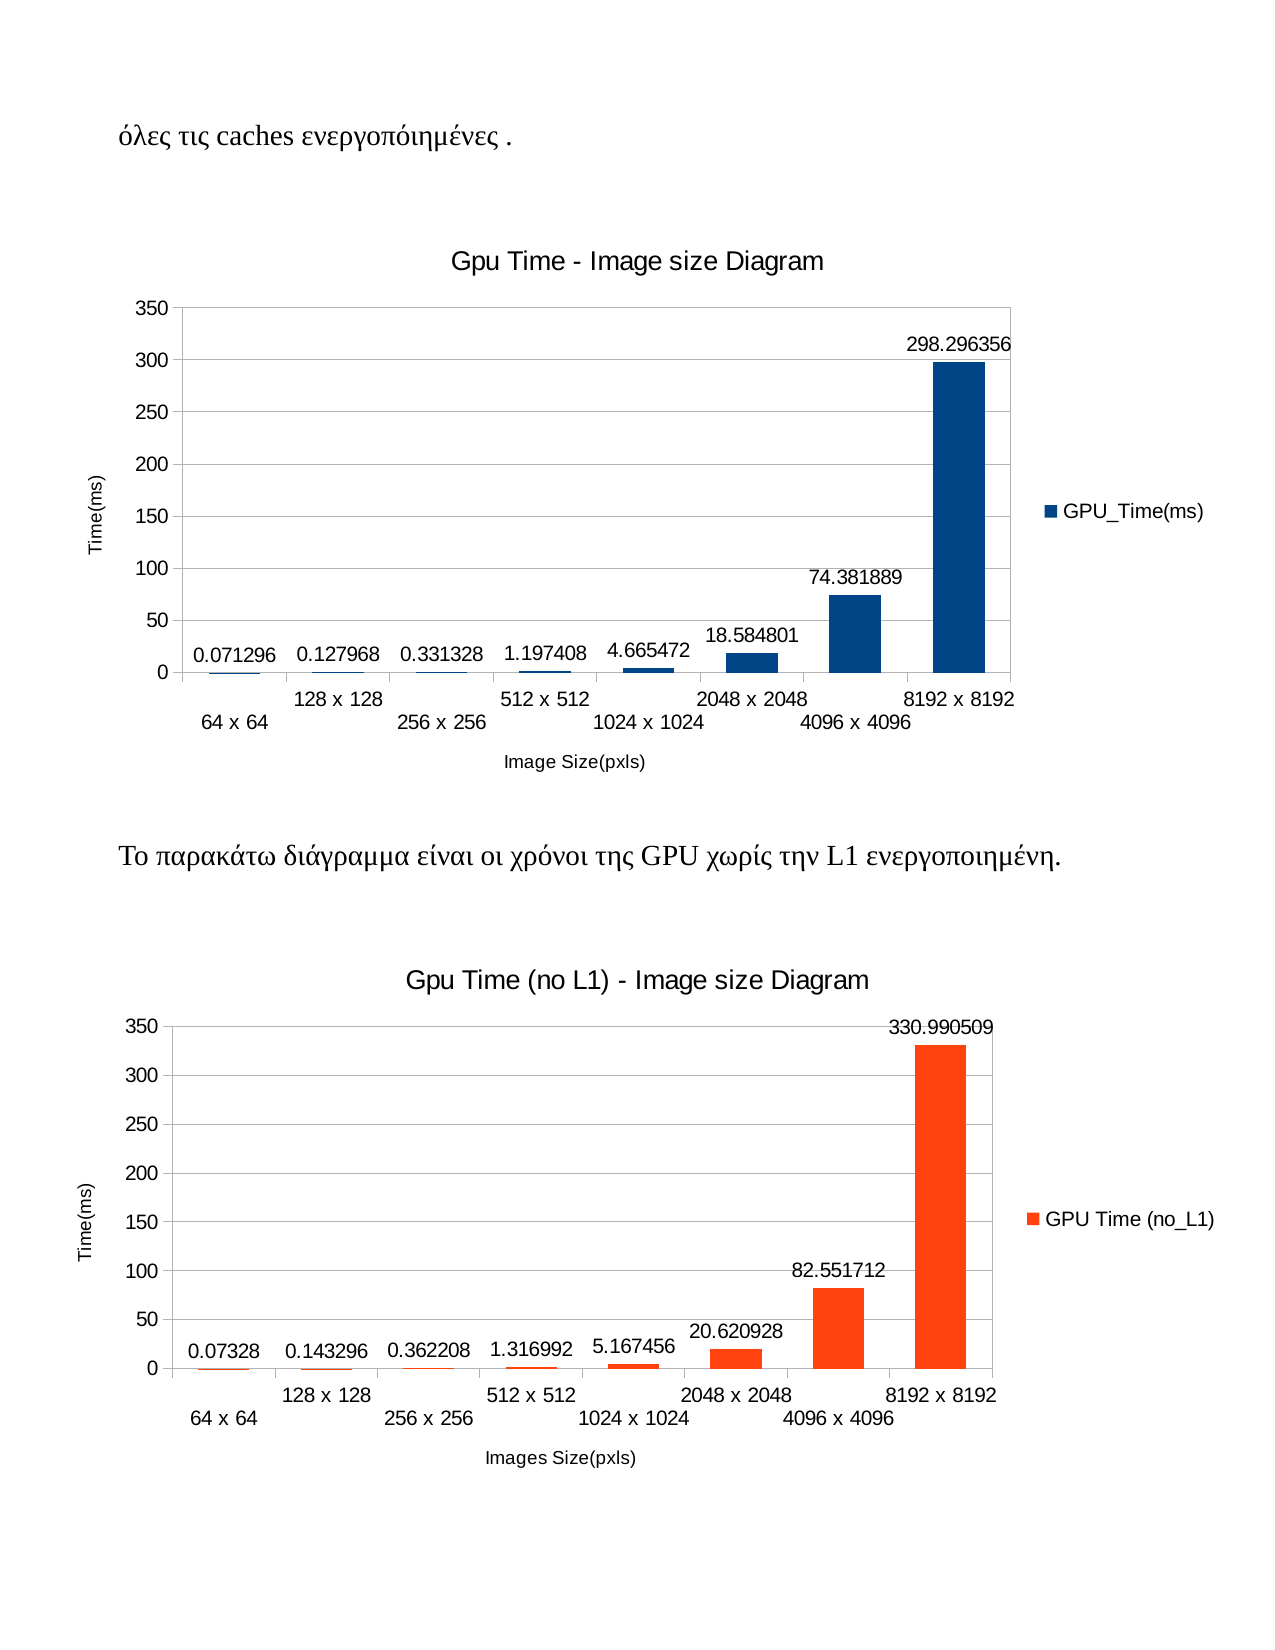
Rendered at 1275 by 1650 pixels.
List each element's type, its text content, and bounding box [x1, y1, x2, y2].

text όλες τις caches ενεργοπόιημένες . [118, 118, 1157, 152]
text Το παρακάτω διάγραμμα είναι οι χρόνοι της GPU χωρίς την L1 ενεργοποιημένη. [118, 838, 1157, 871]
